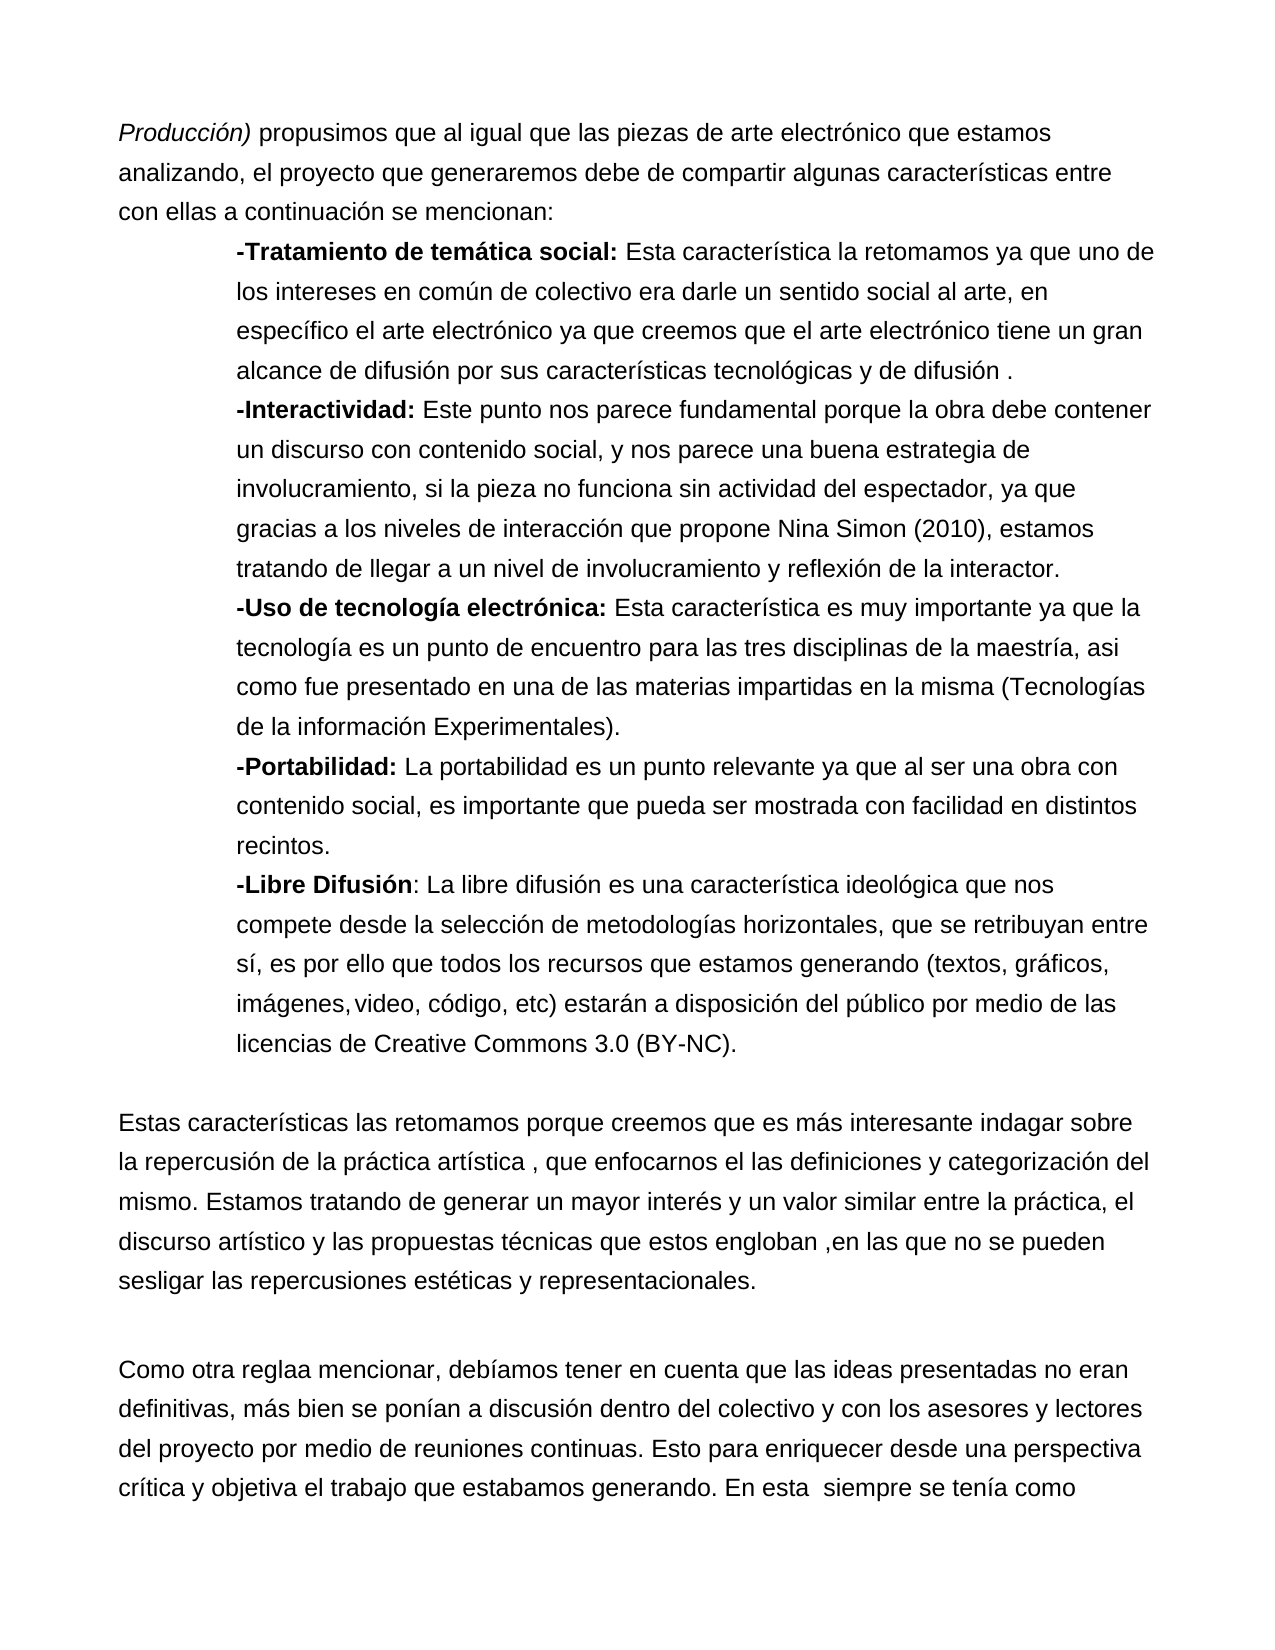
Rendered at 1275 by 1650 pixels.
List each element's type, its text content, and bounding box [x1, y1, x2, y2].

text -Libre Difusión: La libre difusión es una característica ideológica que nos compete desde la selección de metodologías horizontales, que se retribuyan entre sí, es por ello que todos los recursos que estamos generando (textos, gráficos, imágenes, video, código, etc) estarán a disposición del público por medio de las licencias de Creative Commons 3.0 (BY-NC). [118, 870, 1157, 1057]
text -Tratamiento de temática social: Esta característica la retomamos ya que uno de los intereses en común de colectivo era darle un sentido social al arte, en específico el arte electrónico ya que creemos que el arte electrónico tiene un gran alcance de difusión por sus características tecnológicas y de difusión . -Interactividad: Este punto nos parece fundamental porque la obra debe contener un discurso con contenido social, y nos parece una buena estrategia de involucramiento, si la pieza no funciona sin actividad del espectador, ya que gracias a los niveles de interacción que propone Nina Simon (2010), estamos tratando de llegar a un nivel de involucramiento y reflexión de la interactor. [118, 237, 1157, 582]
text Estas características las retomamos porque creemos que es más interesante indagar sobre la repercusión de la práctica artística , que enfocarnos el las definiciones y categorización del mismo. Estamos tratando de generar un mayor interés y un valor similar entre la práctica, el discurso artístico y las propuestas técnicas que estos engloban ,en las que no se pueden sesligar las repercusiones estéticas y representacionales. [118, 1108, 1157, 1295]
text -Portabilidad: La portabilidad es un punto relevante ya que al ser una obra con contenido social, es importante que pueda ser mostrada con facilidad en distintos recintos. [118, 751, 1157, 859]
text Como otra reglaa mencionar, debíamos tener en cuenta que las ideas presentadas no eran definitivas, más bien se ponían a discusión dentro del colectivo y con los asesores y lectores del proyecto por medio de reuniones continuas. Esto para enriquecer desde una perspectiva crítica y objetiva el trabajo que estabamos generando. En esta siempre se tenía como [118, 1355, 1157, 1502]
text Producción) propusimos que al igual que las piezas de arte electrónico que estamos analizando, el proyecto que generaremos debe de compartir algunas características entre con ellas a continuación se mencionan: [118, 118, 1157, 226]
text -Uso de tecnología electrónica: Esta característica es muy importante ya que la tecnología es un punto de encuentro para las tres disciplinas de la maestría, asi como fue presentado en una de las materias impartidas en la misma (Tecnologías de la información Experimentales). [118, 593, 1157, 741]
